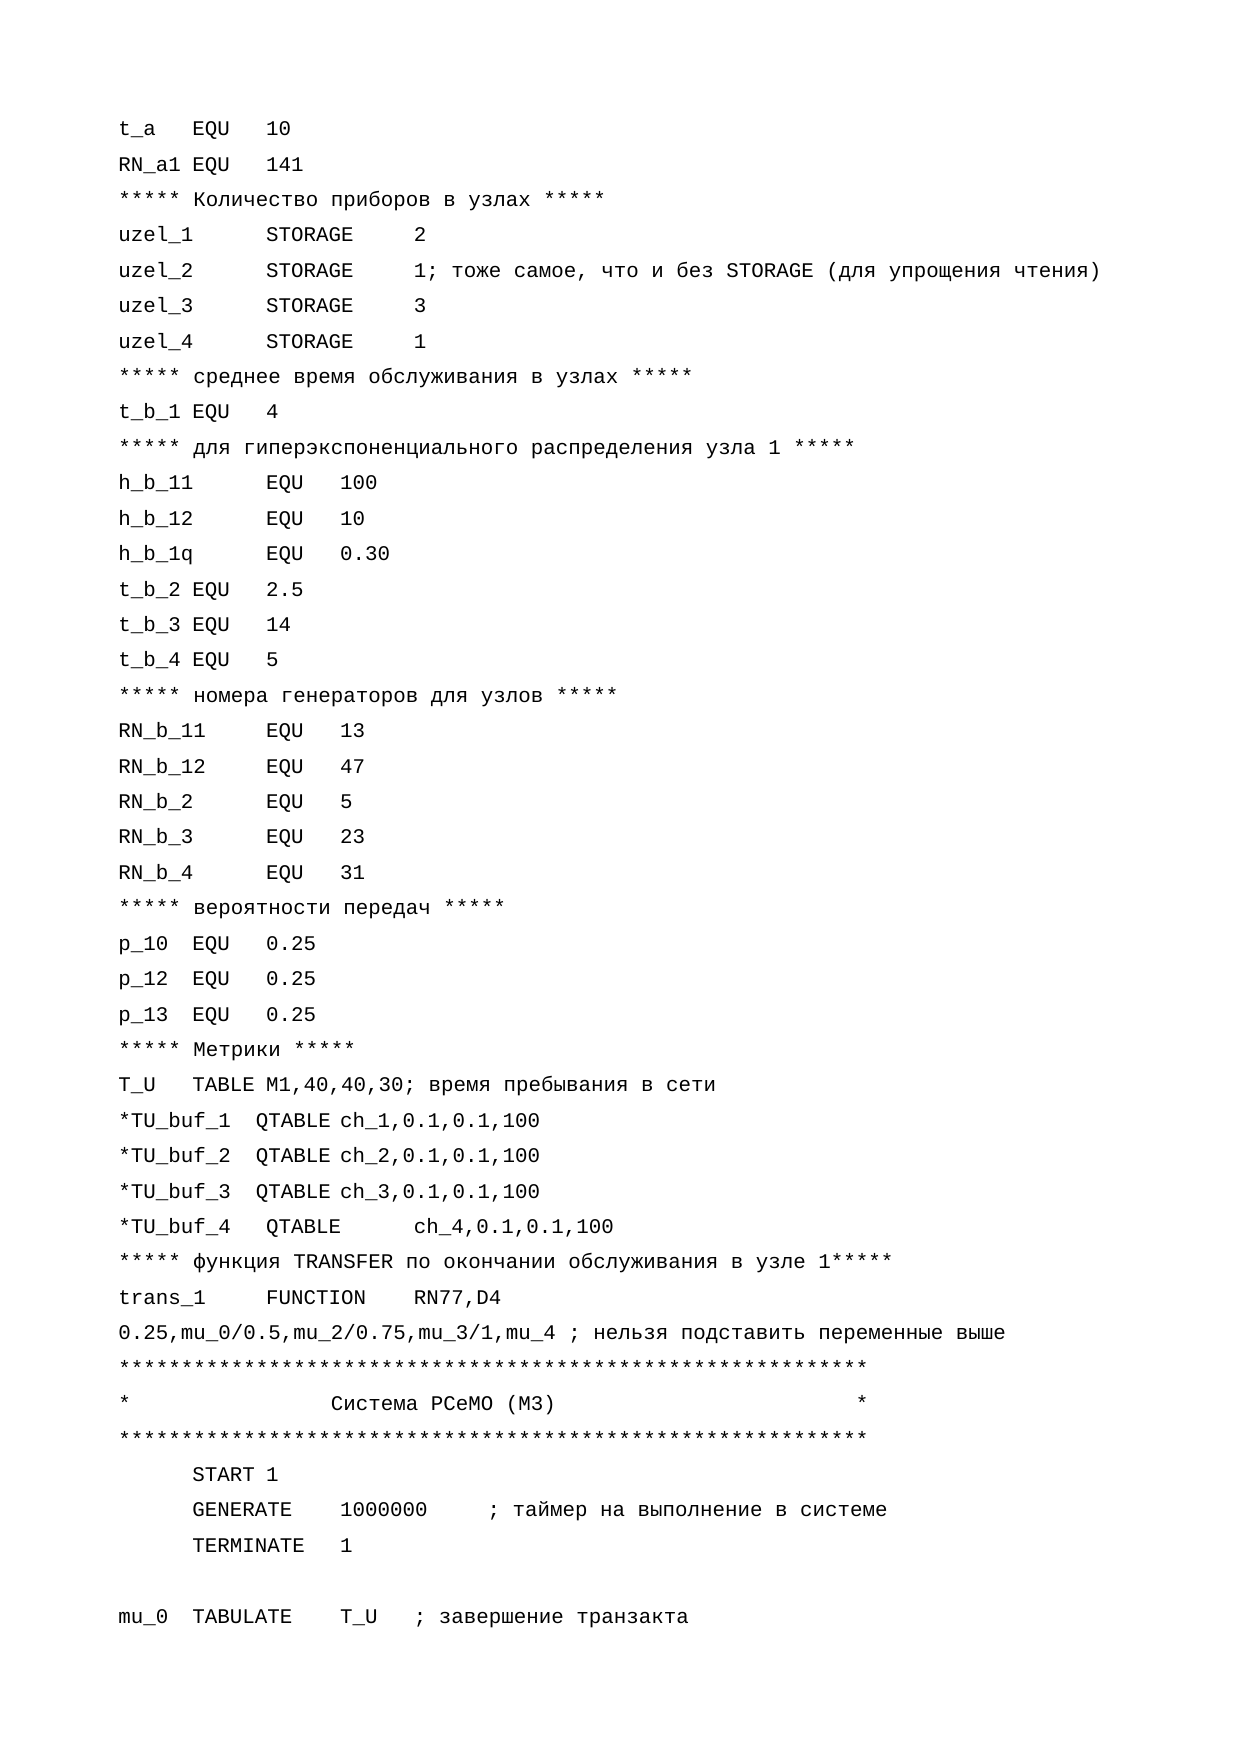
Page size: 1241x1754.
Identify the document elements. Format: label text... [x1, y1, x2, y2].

text t_b_3 EQU 14 [118, 614, 1122, 638]
text GENERATE 1000000 ; таймер на выполнение в системе [118, 1499, 1122, 1523]
text RN_b_2 EQU 5 [118, 791, 1122, 815]
text h_b_12 EQU 10 [118, 508, 1122, 531]
text *TU_buf_1 QTABLE ch_1,0.1,0.1,100 [118, 1110, 1122, 1133]
text t_a EQU 10 [118, 118, 1122, 142]
text RN_b_3 EQU 23 [118, 826, 1122, 850]
text t_b_1 EQU 4 [118, 401, 1122, 425]
text ************************************************************ [118, 1428, 1122, 1452]
text mu_0 TABULATE T_U ; завершение транзакта [118, 1606, 1122, 1629]
text ***** функция TRANSFER по окончании обслуживания в узле 1***** [118, 1251, 1122, 1275]
text RN_b_4 EQU 31 [118, 862, 1122, 886]
text * Система РСеМО (M3) * [118, 1393, 1122, 1417]
text ***** Количество приборов в узлах ***** [118, 189, 1122, 213]
text h_b_11 EQU 100 [118, 472, 1122, 496]
text uzel_3 STORAGE 3 [118, 295, 1122, 319]
text RN_b_12 EQU 47 [118, 756, 1122, 779]
text *TU_buf_4 QTABLE ch_4,0.1,0.1,100 [118, 1216, 1122, 1240]
text trans_1 FUNCTION RN77,D4 [118, 1287, 1122, 1311]
text TERMINATE 1 [118, 1535, 1122, 1558]
text t_b_4 EQU 5 [118, 649, 1122, 673]
text *TU_buf_3 QTABLE ch_3,0.1,0.1,100 [118, 1181, 1122, 1204]
text p_12 EQU 0.25 [118, 968, 1122, 992]
text ***** Метрики ***** [118, 1039, 1122, 1063]
text T_U TABLE M1,40,40,30; время пребывания в сети [118, 1074, 1122, 1098]
text *TU_buf_2 QTABLE ch_2,0.1,0.1,100 [118, 1145, 1122, 1169]
text p_10 EQU 0.25 [118, 933, 1122, 956]
text RN_a1 EQU 141 [118, 153, 1122, 177]
text ***** для гиперэкспоненциального распределения узла 1 ***** [118, 437, 1122, 461]
text ***** номера генераторов для узлов ***** [118, 685, 1122, 708]
text 0.25,mu_0/0.5,mu_2/0.75,mu_3/1,mu_4 ; нельзя подставить переменные выше [118, 1322, 1122, 1346]
text ***** вероятности передач ***** [118, 897, 1122, 921]
text uzel_1 STORAGE 2 [118, 224, 1122, 248]
text START 1 [118, 1464, 1122, 1488]
text ***** среднее время обслуживания в узлах ***** [118, 366, 1122, 390]
text uzel_2 STORAGE 1; тоже самое, что и без STORAGE (для упрощения чтения) [118, 260, 1122, 283]
text RN_b_11 EQU 13 [118, 720, 1122, 744]
text uzel_4 STORAGE 1 [118, 331, 1122, 354]
text t_b_2 EQU 2.5 [118, 578, 1122, 602]
text p_13 EQU 0.25 [118, 1003, 1122, 1027]
text h_b_1q EQU 0.30 [118, 543, 1122, 567]
text ************************************************************ [118, 1358, 1122, 1381]
